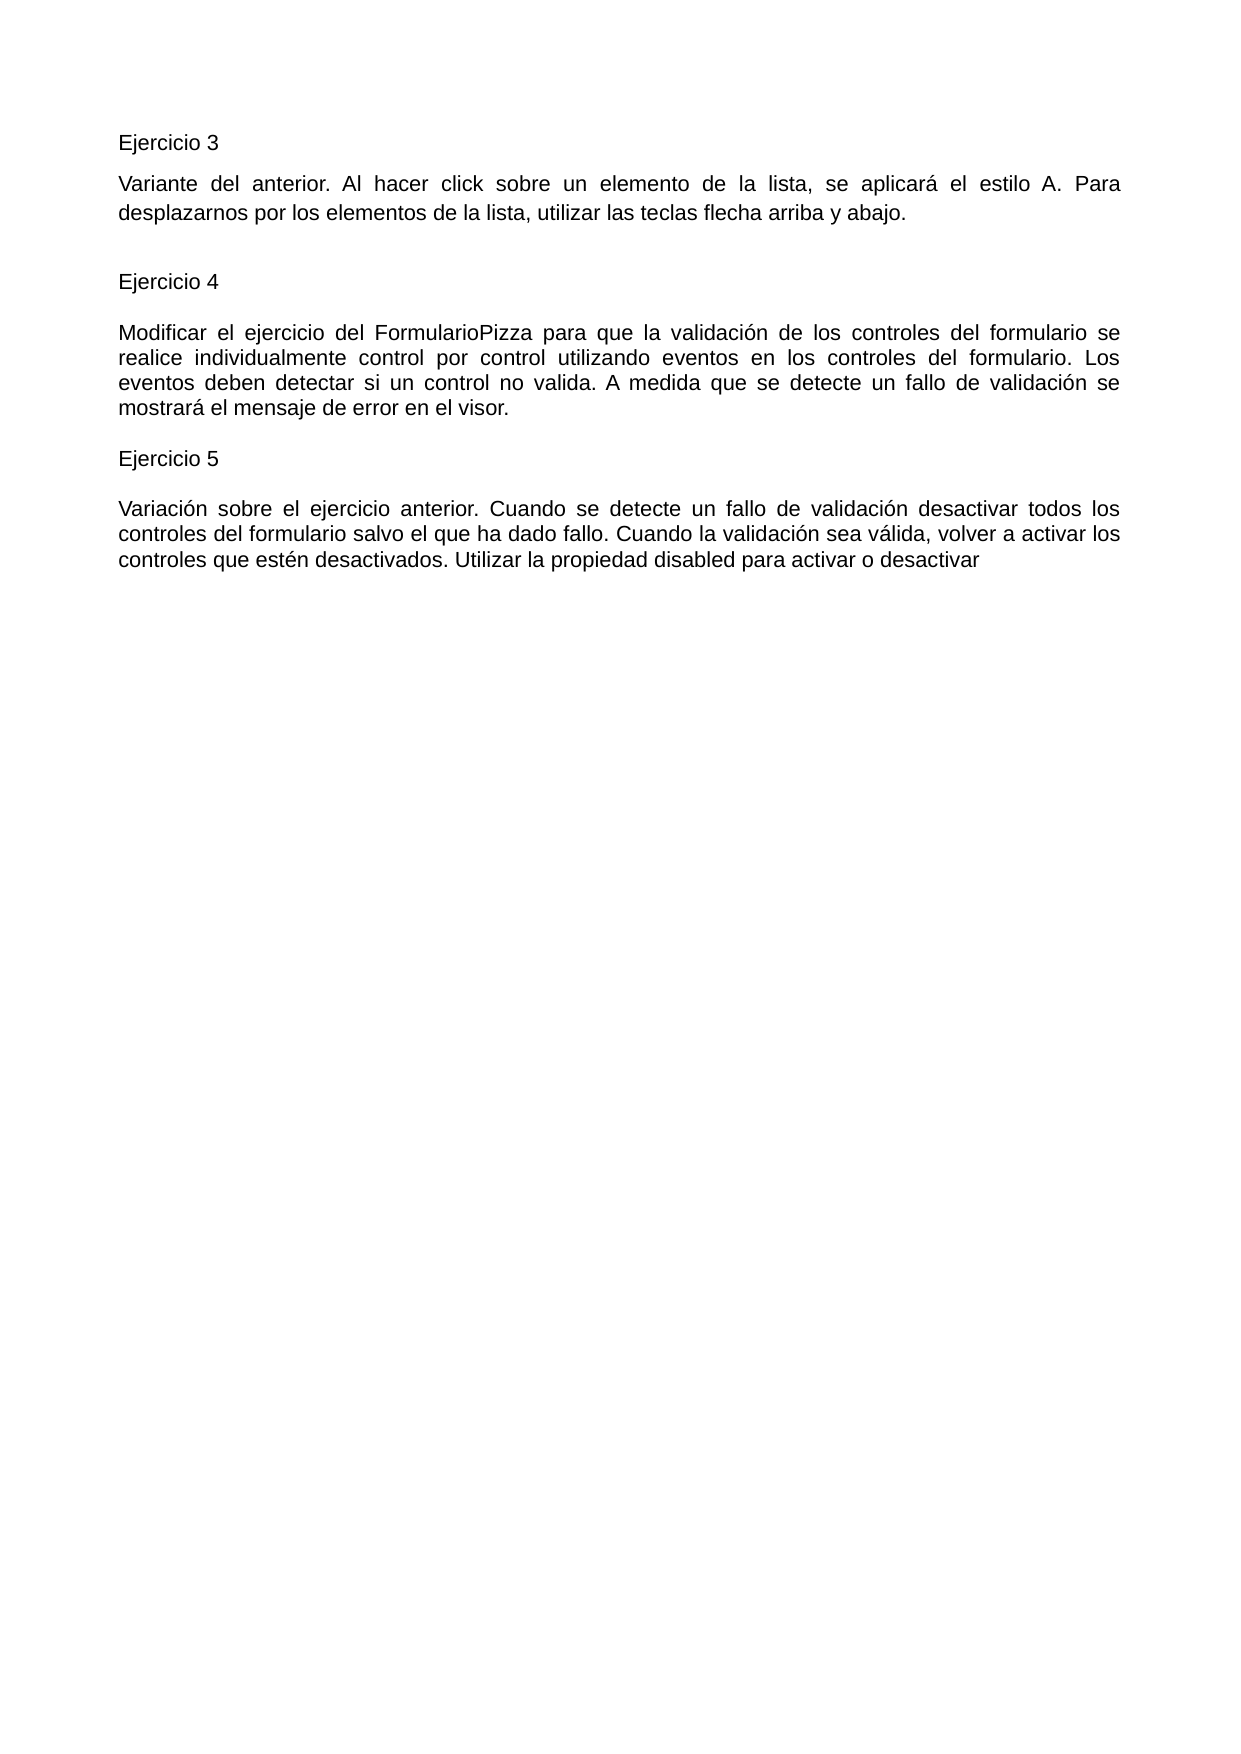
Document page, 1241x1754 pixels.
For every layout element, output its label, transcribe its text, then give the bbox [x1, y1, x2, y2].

text Variación sobre el ejercicio anterior. Cuando se detecte un fallo de validación desactivar todos los controles del formulario salvo el que ha dado fallo. Cuando la validación sea válida, volver a activar los controles que estén desactivados. Utilizar la propiedad disabled para activar o desactivar [118, 496, 1122, 572]
text Ejercicio 4 [118, 269, 1122, 294]
text Ejercicio 3 [118, 130, 1122, 155]
text Variante del anterior. Al hacer click sobre un elemento de la lista, se aplicará el estilo A. Para desplazarnos por los elementos de la lista, utilizar las teclas flecha arriba y abajo. [118, 171, 1122, 225]
text Modificar el ejercicio del FormularioPizza para que la validación de los controles del formulario se realice individualmente control por control utilizando eventos en los controles del formulario. Los eventos deben detectar si un control no valida. A medida que se detecte un fallo de validación se mostrará el mensaje de error en el visor. [118, 320, 1122, 421]
text Ejercicio 5 [118, 446, 1122, 471]
